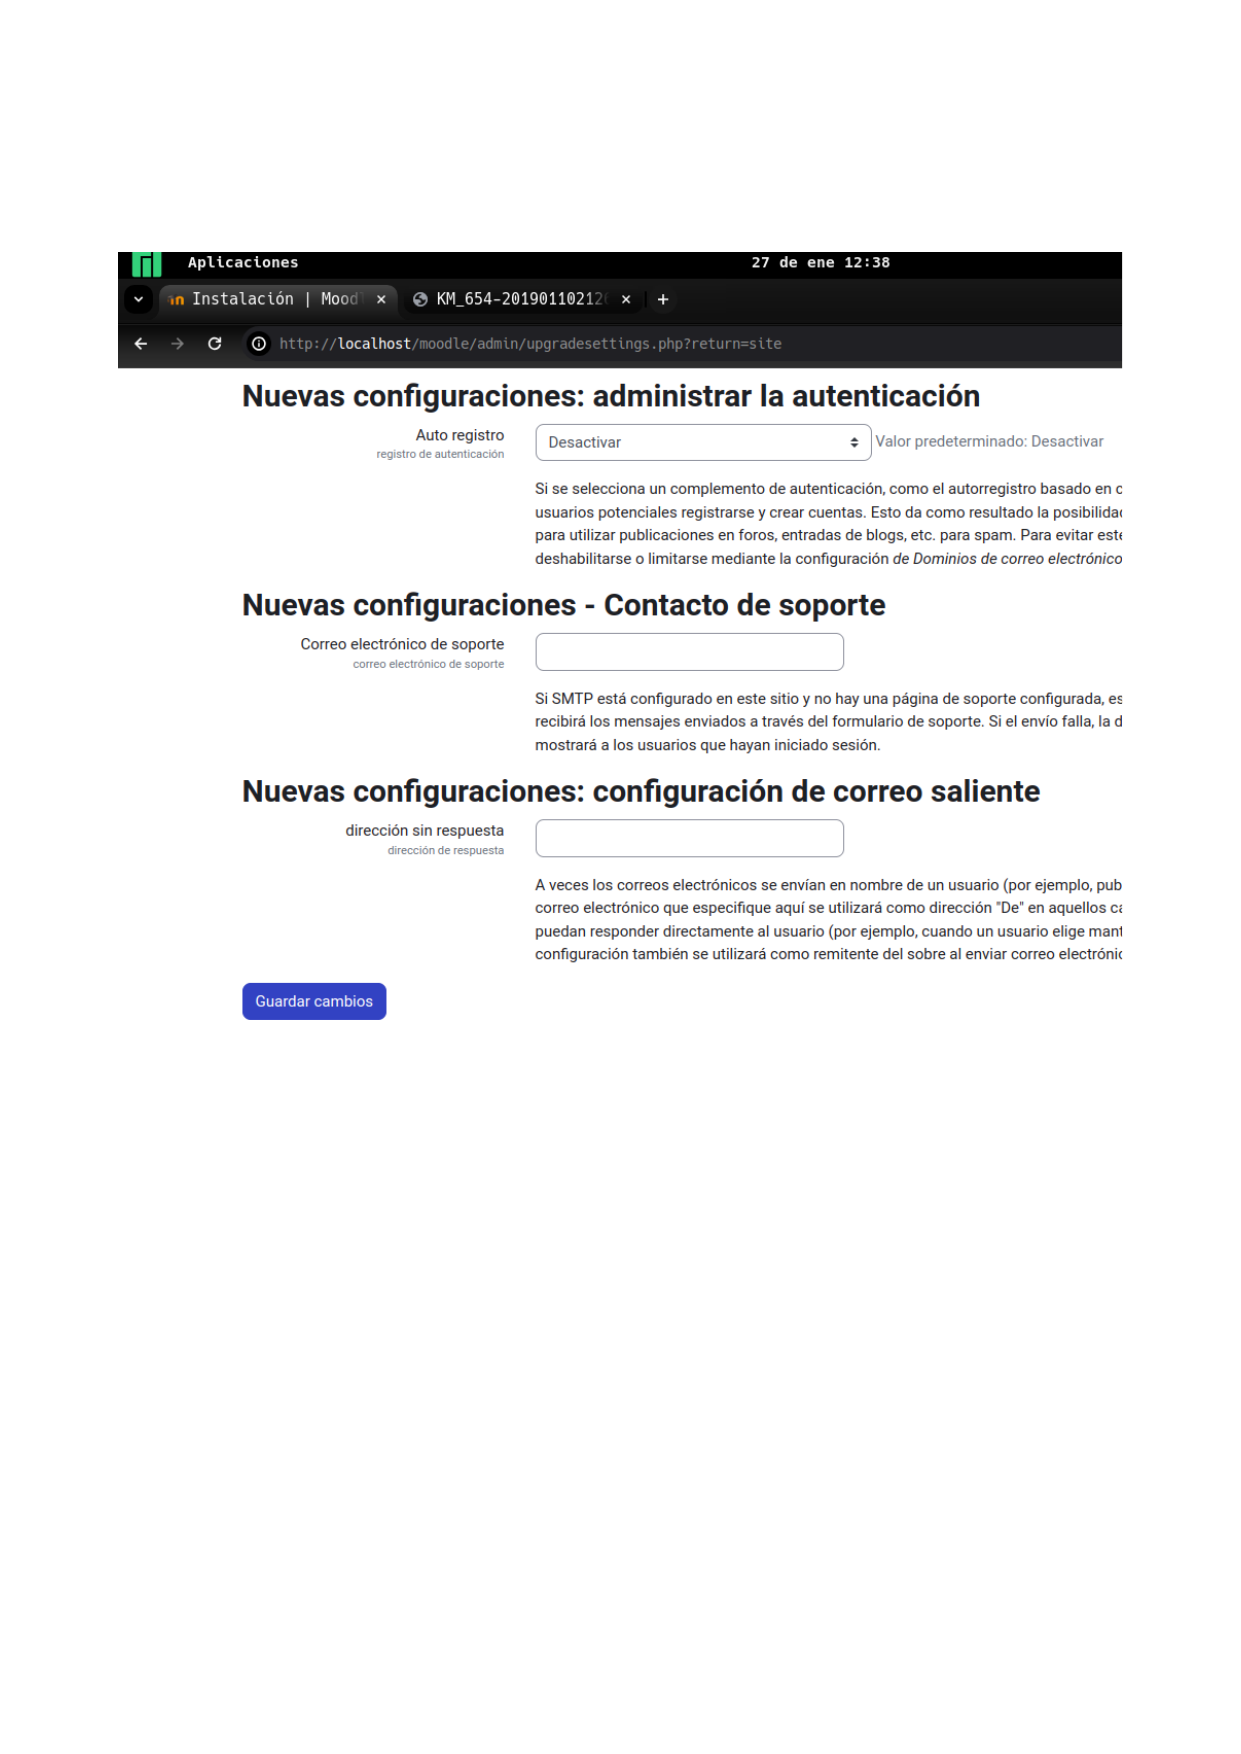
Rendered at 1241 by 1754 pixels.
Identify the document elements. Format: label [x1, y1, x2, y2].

picture [118, 252, 1123, 1021]
